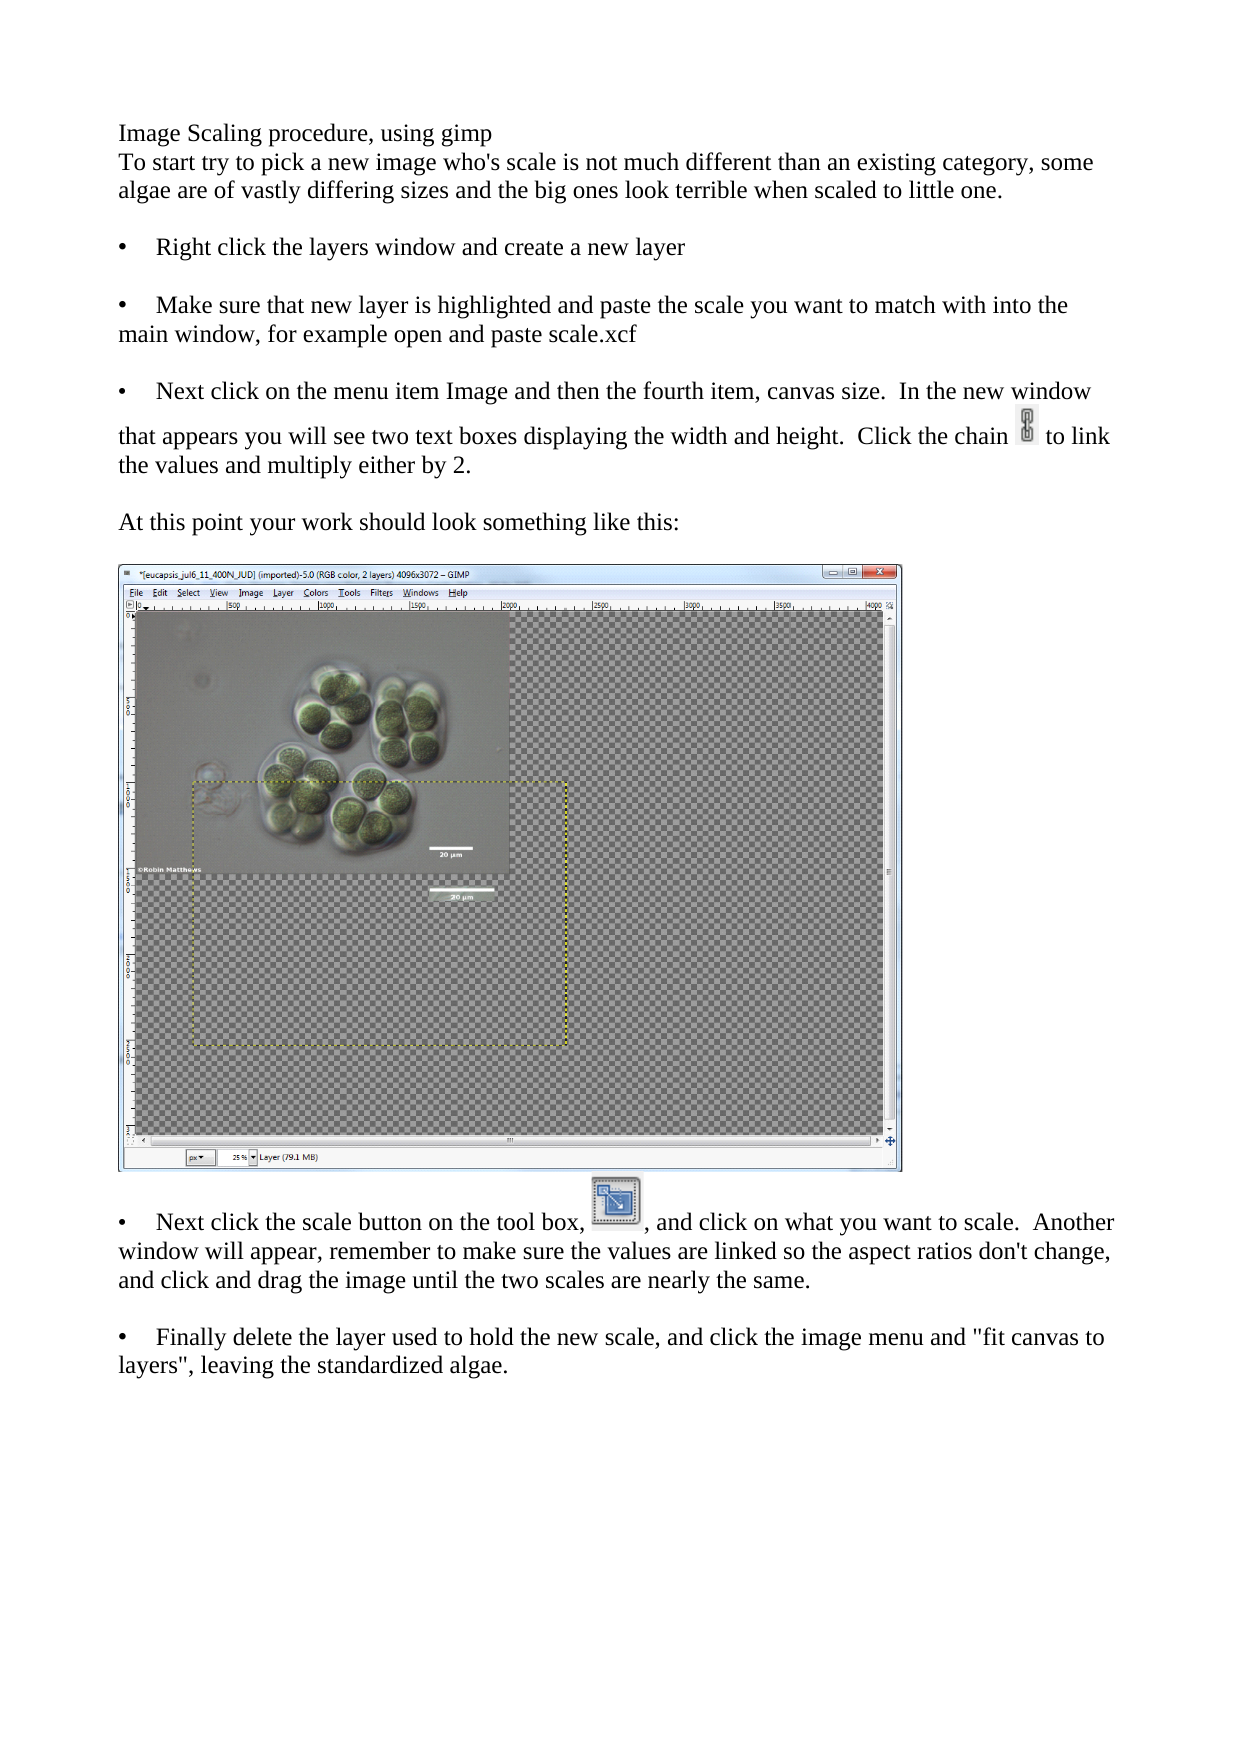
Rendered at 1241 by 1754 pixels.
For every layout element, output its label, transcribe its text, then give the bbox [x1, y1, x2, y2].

list Right click the layers window and create a new layer [81, 232, 1122, 290]
list Next click the scale button on the tool box, , and click on what you want to scale. Another window will appear, remember to make sure the values are linked so the aspect ratios don't change, and click and drag the image until the two scales are nearly the same. [81, 1171, 1122, 1322]
text At this point your work should look something like this: [118, 507, 1122, 564]
list Next click on the menu item Image and then the fourth item, canvas size. In the new window that appears you will see two text boxes displaying the width and height. Click the chain to link the values and multiply either by 2. [81, 376, 1122, 507]
list Finally delete the layer used to hold the new scale, and click the image menu and "fit canvas to layers", leaving the standardized algae. [81, 1322, 1122, 1379]
text To start try to pick a new image who's scale is not much different than an existing category, some algae are of vastly differing sizes and the big ones look terrible when scaled to little one. [118, 147, 1122, 204]
text Image Scaling procedure, using gimp [118, 118, 1122, 147]
list Make sure that new layer is highlighted and paste the scale you want to match with into the main window, for example open and paste scale.xcf [81, 290, 1122, 376]
